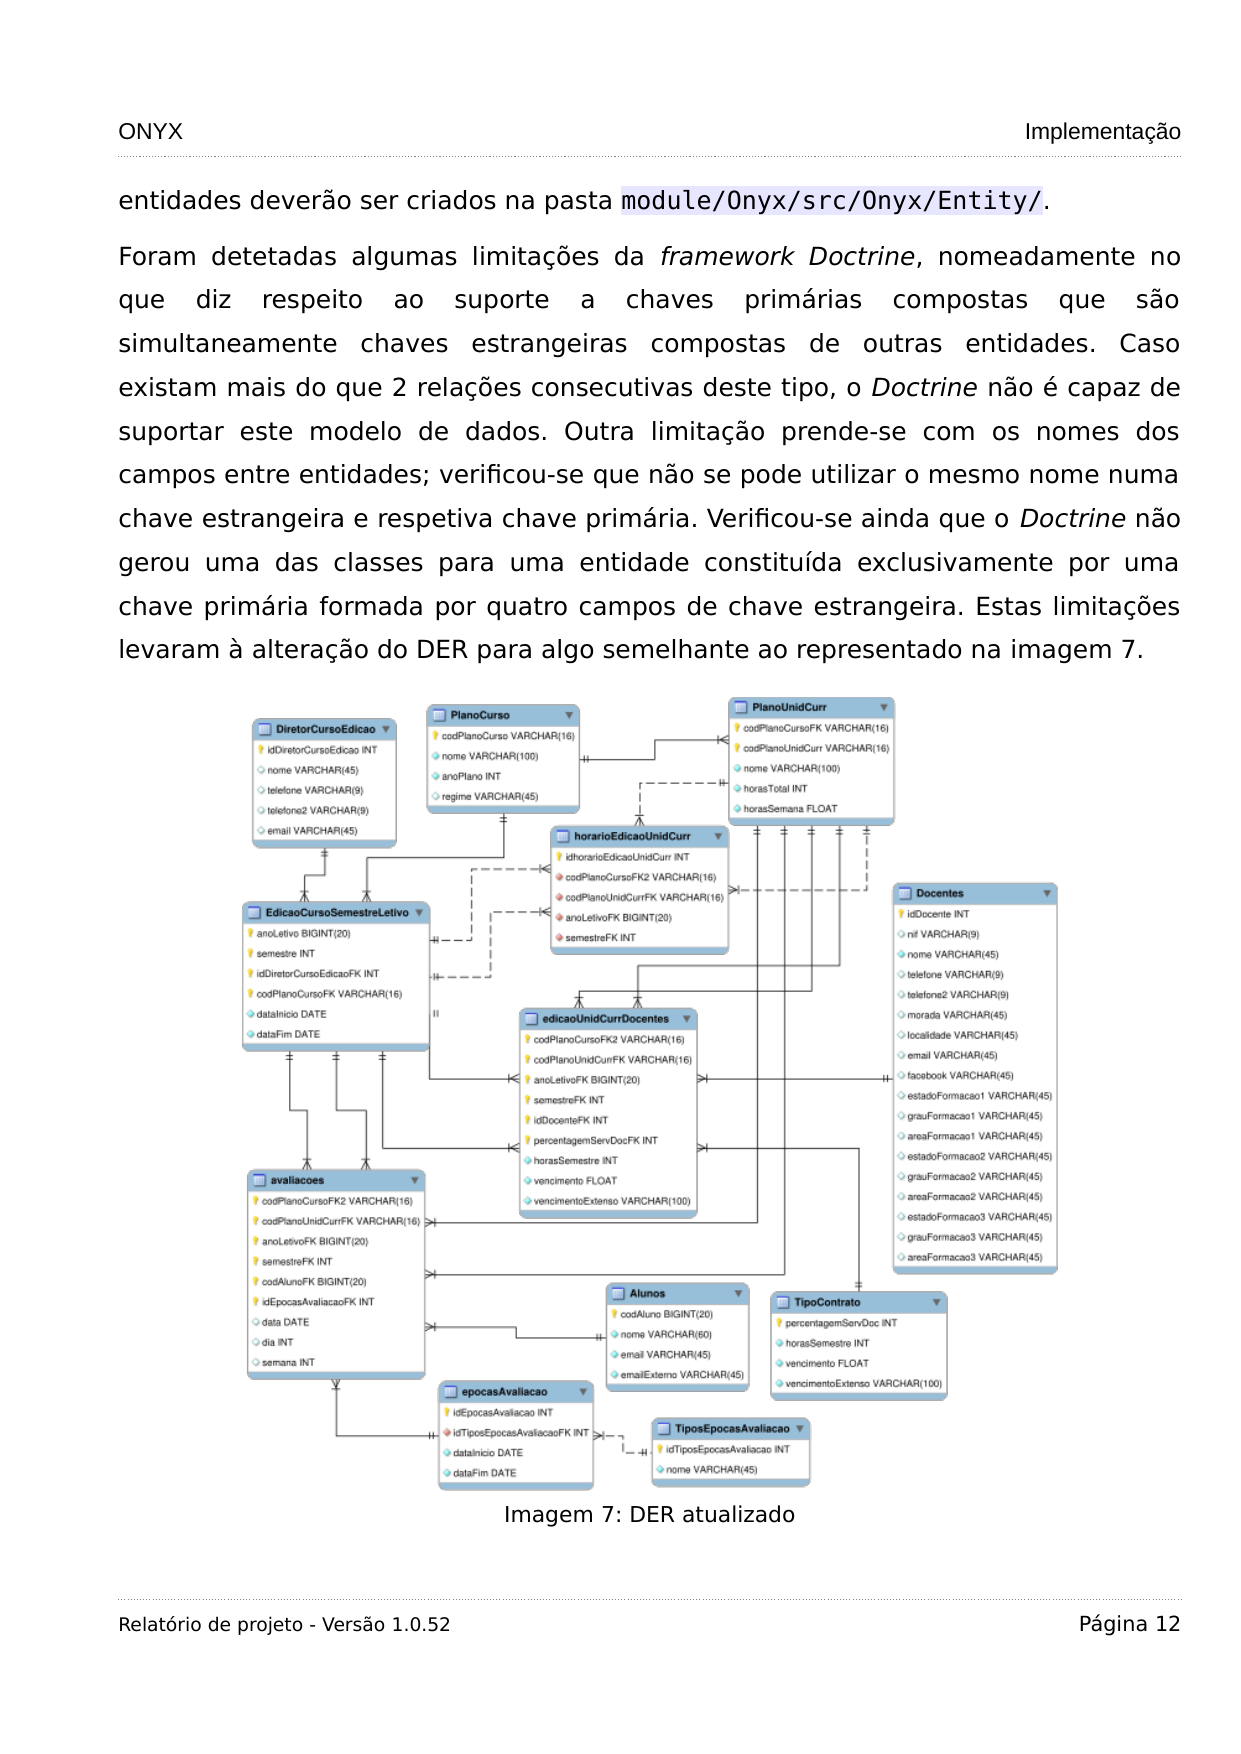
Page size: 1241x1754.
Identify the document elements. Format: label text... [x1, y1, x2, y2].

text Imagem 7: DER atualizado [241, 1491, 1058, 1527]
text Foram detetadas algumas limitações da framework Doctrine, nomeadamente no que diz respeito ao suporte a chaves primárias compostas que são simultaneamente chaves estrangeiras compostas de outras entidades. Caso existam mais do que 2 relações consecutivas deste tipo, o Doctrine não é capaz de suportar este modelo de dados. Outra limitação prende-se com os nomes dos campos entre entidades; verificou-se que não se pode utilizar o mesmo nome numa chave estrangeira e respetiva chave primária. Verificou-se ainda que o Doctrine não gerou uma das classes para uma entidade constituída exclusivamente por uma chave primária formada por quatro campos de chave estrangeira. Estas limitações levaram à alteração do DER para algo semelhante ao representado na Imagem 7. [118, 242, 1181, 665]
text Com base nestes comandos, os ficheiros com as classes que representam as entidades deverão ser criados na pasta module/Onyx/src/Onyx/Entity/. [118, 186, 621, 215]
picture [241, 697, 1058, 1491]
text Com base nestes comandos, os ficheiros com as classes que representam as entidades deverão ser criados na pasta module/Onyx/src/Onyx/Entity/. [1043, 186, 1181, 215]
